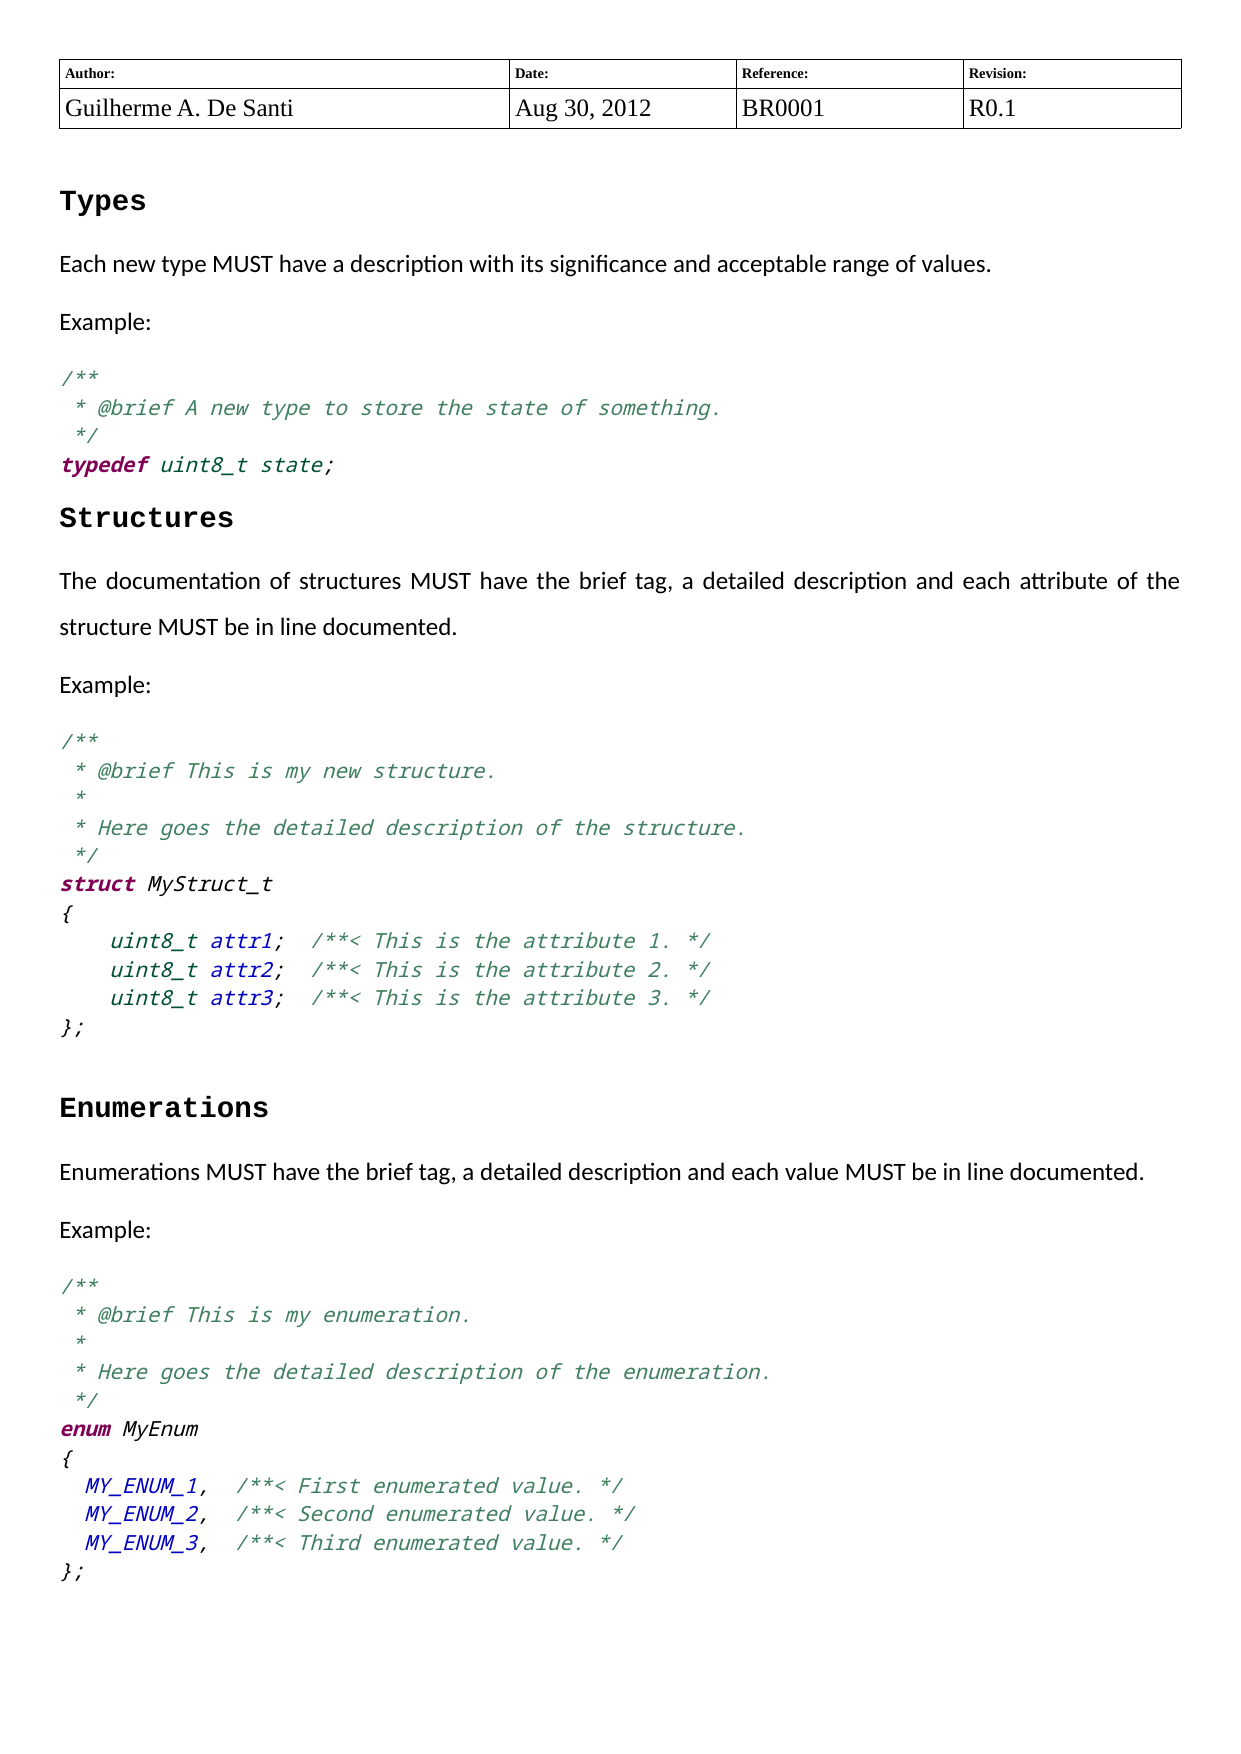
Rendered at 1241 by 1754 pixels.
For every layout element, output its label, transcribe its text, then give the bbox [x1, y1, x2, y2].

text /** [59, 364, 1181, 393]
text * [59, 784, 1181, 813]
text * [59, 1329, 1181, 1357]
text * @brief This is my new structure. [59, 756, 1181, 784]
text * Here goes the detailed description of the structure. [59, 813, 1181, 841]
text * @brief This is my enumeration. [59, 1301, 1181, 1329]
text */ [59, 841, 1181, 869]
text /** [59, 1272, 1181, 1301]
text Example: [59, 669, 1181, 700]
text MY_ENUM_1, /**< First enumerated value. */ [59, 1471, 1181, 1499]
text }; [59, 1556, 1181, 1585]
text struct MyStruct_t [59, 869, 1181, 898]
text uint8_t attr2; /**< This is the attribute 2. */ [59, 955, 1181, 983]
text */ [59, 421, 1181, 450]
text { [59, 1443, 1181, 1471]
subtitle Structures [59, 503, 1181, 536]
text The documentation of structures MUST have the brief tag, a detailed description and each attribute of the structure MUST be in line documented. [59, 565, 1181, 641]
text * Here goes the detailed description of the enumeration. [59, 1357, 1181, 1386]
text Example: [59, 1214, 1181, 1244]
text { [59, 898, 1181, 926]
text */ [59, 1386, 1181, 1414]
text uint8_t attr1; /**< This is the attribute 1. */ [59, 926, 1181, 955]
text Enumerations MUST have the brief tag, a detailed description and each value MUST be in line documented. [59, 1156, 1181, 1186]
text MY_ENUM_2, /**< Second enumerated value. */ [59, 1499, 1181, 1528]
text MY_ENUM_3, /**< Third enumerated value. */ [59, 1528, 1181, 1556]
text * @brief A new type to store the state of something. [59, 393, 1181, 421]
subtitle Enumerations [59, 1094, 1181, 1127]
text }; [59, 1012, 1181, 1040]
text enum MyEnum [59, 1414, 1181, 1443]
text /** [59, 727, 1181, 756]
subtitle Types [59, 186, 1181, 219]
text uint8_t attr3; /**< This is the attribute 3. */ [59, 983, 1181, 1012]
text Each new type MUST have a description with its significance and acceptable range of values. [59, 248, 1181, 278]
text typedef uint8_t state; [59, 450, 1181, 478]
text Example: [59, 306, 1181, 337]
